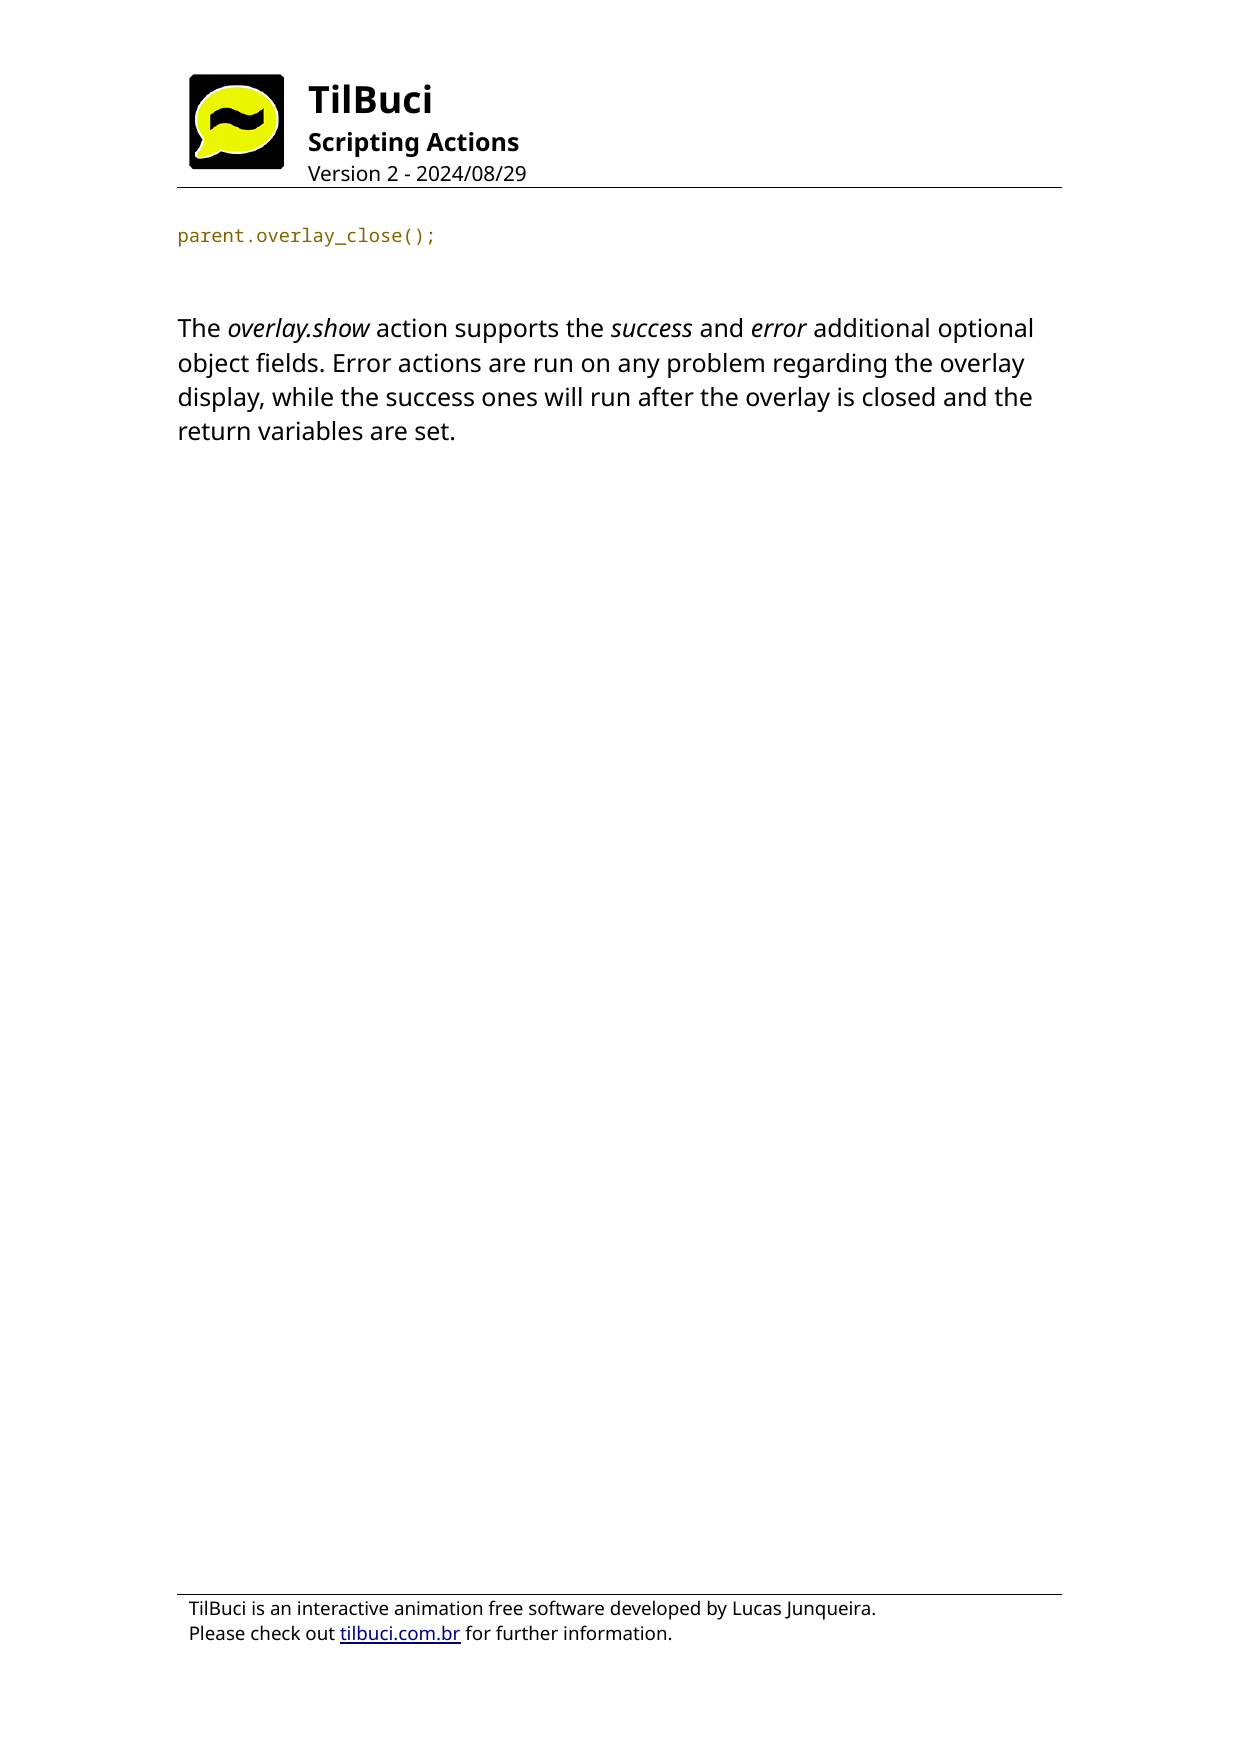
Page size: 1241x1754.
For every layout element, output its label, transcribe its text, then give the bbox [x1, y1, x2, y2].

text The overlay.show action supports the success and error additional optional object fields. Error actions are run on any problem regarding the overlay display, while the success ones will run after the overlay is closed and the return variables are set. [177, 311, 1063, 447]
text parent.overlay_close(); [177, 222, 1063, 248]
